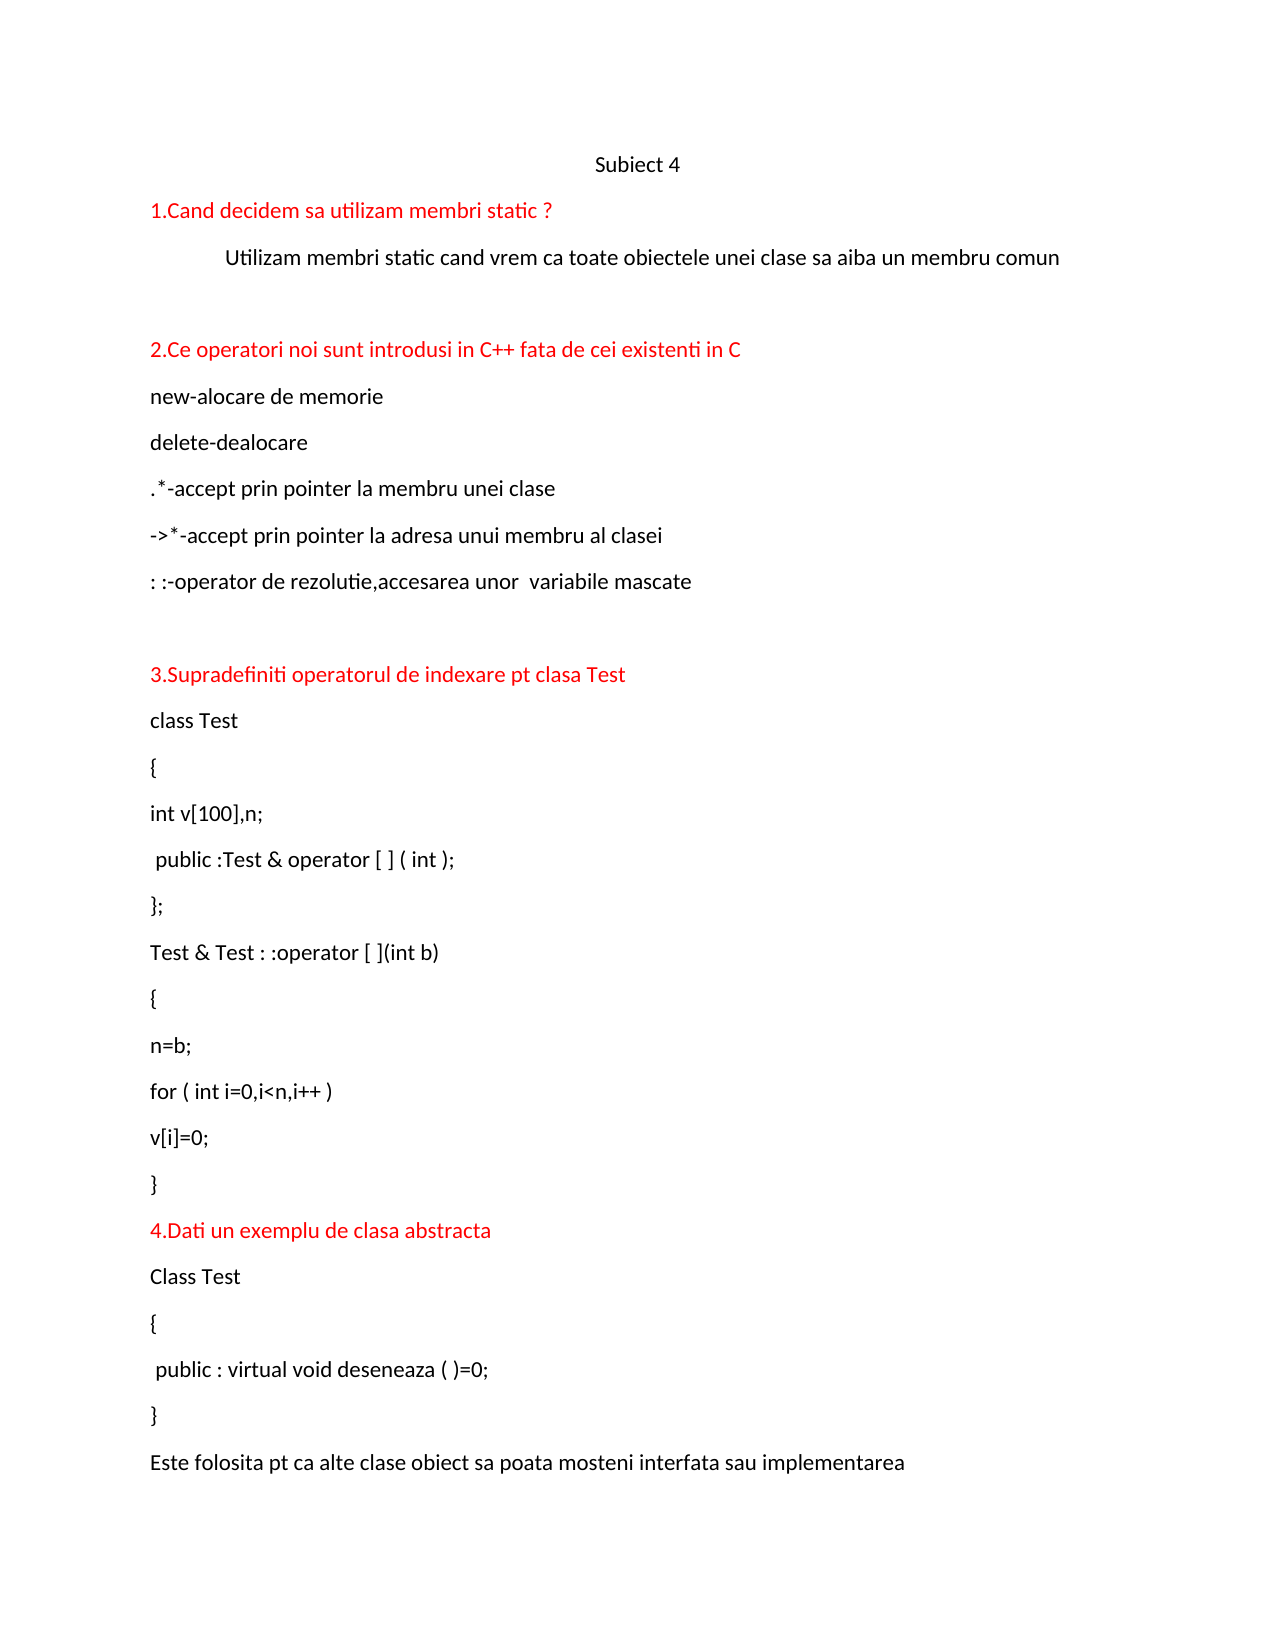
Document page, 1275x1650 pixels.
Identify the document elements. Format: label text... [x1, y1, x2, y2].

text v[i]=0; [150, 1123, 1125, 1151]
text 4.Dati un exemplu de clasa abstracta [150, 1216, 1125, 1244]
text 2.Ce operatori noi sunt introdusi in C++ fata de cei existenti in C [150, 335, 1125, 363]
text { [150, 1309, 1125, 1337]
text } [150, 1402, 1125, 1429]
text { [150, 984, 1125, 1012]
text 1.Cand decidem sa utilizam membri static ? [150, 196, 1125, 224]
text ->*-accept prin pointer la adresa unui membru al clasei [150, 521, 1125, 549]
text }; [150, 892, 1125, 920]
text n=b; [150, 1031, 1125, 1059]
text { [150, 753, 1125, 781]
text Test & Test : :operator [ ](int b) [150, 938, 1125, 966]
text new-alocare de memorie [150, 382, 1125, 410]
text Class Test [150, 1262, 1125, 1291]
text Subiect 4 [150, 150, 1125, 178]
text delete-dealocare [150, 428, 1125, 456]
text .*-accept prin pointer la membru unei clase [150, 474, 1125, 502]
text : :-operator de rezolutie,accesarea unor variabile mascate [150, 567, 1125, 595]
text } [150, 1170, 1125, 1198]
text int v[100],n; [150, 799, 1125, 827]
text Este folosita pt ca alte clase obiect sa poata mosteni interfata sau implementarea [150, 1448, 1125, 1476]
text class Test [150, 706, 1125, 734]
text public : virtual void deseneaza ( )=0; [150, 1355, 1125, 1383]
text 3.Supradefiniti operatorul de indexare pt clasa Test [150, 660, 1125, 688]
text for ( int i=0,i<n,i++ ) [150, 1077, 1125, 1105]
text public :Test & operator [ ] ( int ); [150, 845, 1125, 873]
list Utilizam membri static cand vrem ca toate obiectele unei clase sa aiba un membru comun [225, 243, 1125, 271]
